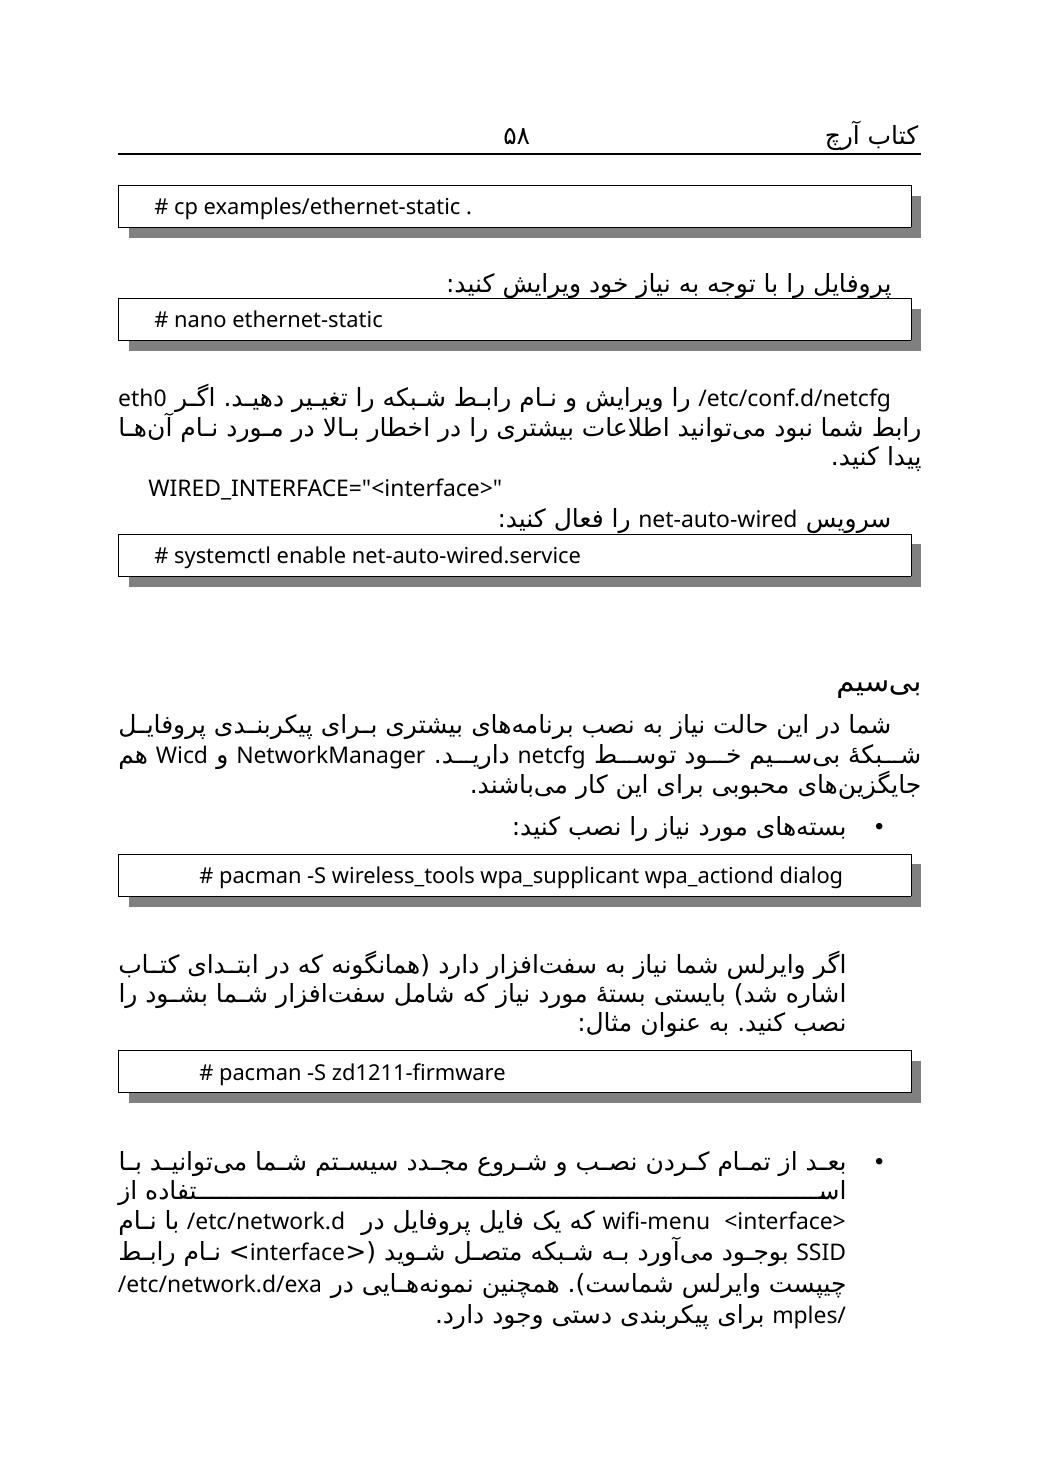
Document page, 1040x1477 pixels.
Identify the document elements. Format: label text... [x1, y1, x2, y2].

table_header # pacman -S wireless_tools wpa_supplicant wpa_actiond dialog [119, 855, 911, 896]
list اگر وایرلس شما نیاز به سفت‌افزار دارد (همانگونه که در ابتدای کتاب اشاره شد) بایستی بستهٔ مورد نیاز که شامل سفت‌افزار شما بشود را نصب کنید. به عنوان مثال: [118, 950, 884, 1038]
list بعد از تمام کردن نصب و شروع مجدد سیستم شما می‌توانید با استفاده از wifi-menu <interface>‎ که یک فایل پروفایل در ‎/etc/network.d با نام SSID بوجود می‌آورد به شبکه متصل شوید (<interface> نام رابط چیپست وایرلس شماست). همچنین نمونه‌هایی در ‎/etc/network.d/examples/‎ برای پیکربندی دستی وجود دارد. [118, 1147, 884, 1330]
table_header # nano ethernet-static [119, 299, 911, 340]
table_header # systemctl enable net-auto-wired.service [119, 535, 911, 576]
text WIRED_INTERFACE="<interface>" [118, 471, 921, 503]
table_header # pacman -S zd1211-firmware [119, 1051, 911, 1092]
text سرویس net-auto-wired را فعال کنید: [118, 503, 921, 534]
text ‎/etc/conf.d/netcfg را ویرایش و نام رابط شبکه را تغییر دهید. اگر eth0 رابط شما نبود می‌توانید اطلاعات بیشتری را در اخطار بالا در مورد نام آن‌ها پیدا کنید. [118, 382, 921, 471]
table_header # cp examples/ethernet-static . [119, 186, 911, 227]
text شما در این حالت نیاز به نصب برنامه‌های بیشتری برای پیکربندی پروفایل شبکهٔ بی‌سیم خود توسط netcfg دارید. NetworkManager و Wicd هم جایگزین‌های محبوبی برای این کار می‌باشند. [118, 710, 921, 800]
list بسته‌های مورد نیاز را نصب کنید: [118, 812, 884, 841]
subtitle بی‌سیم [118, 664, 921, 698]
text پروفایل را با توجه به نیاز خود ویرایش کنید: [118, 269, 921, 298]
